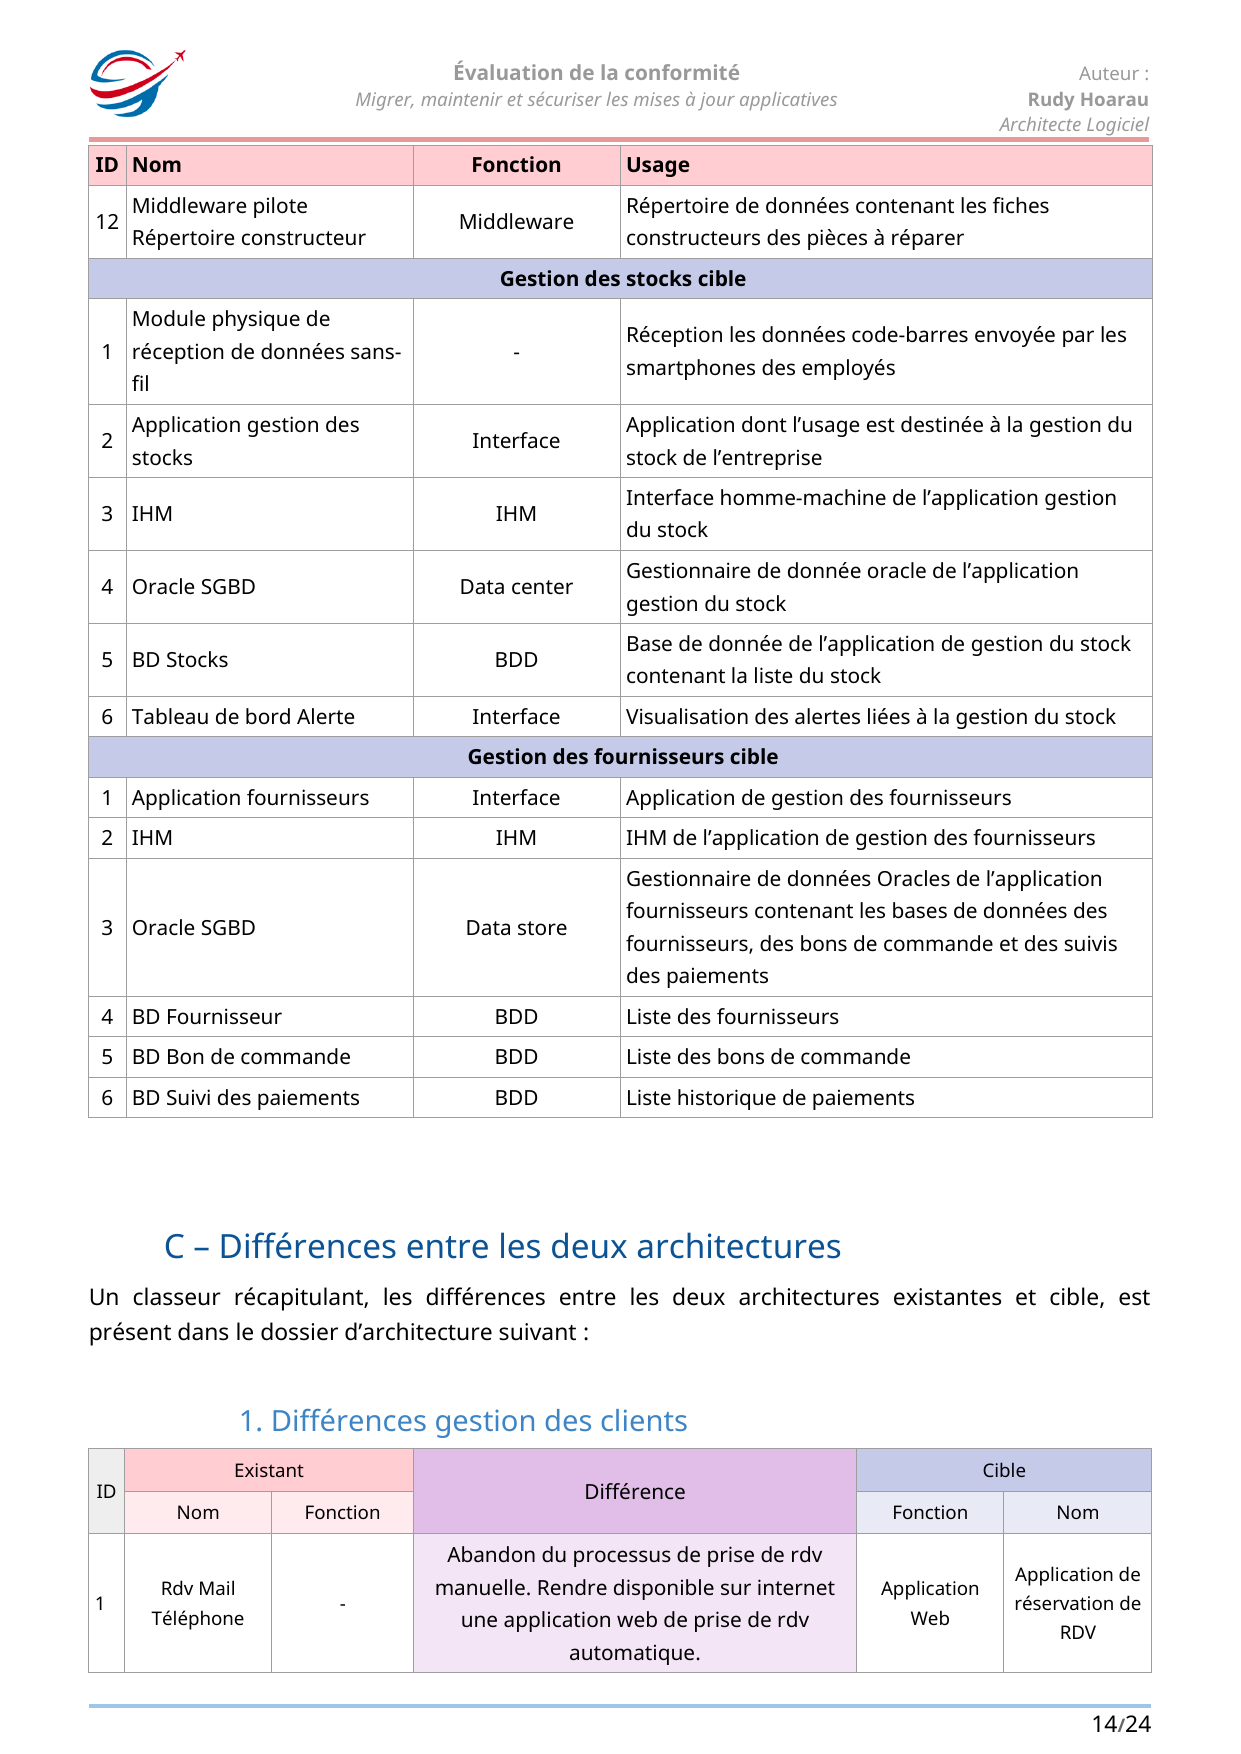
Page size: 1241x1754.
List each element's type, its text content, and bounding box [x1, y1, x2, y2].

table_cell BDD [414, 1037, 620, 1077]
table_cell IHM [127, 818, 413, 858]
table_cell Répertoire de données contenant les fiches constructeurs des pièces à réparer [621, 186, 1152, 258]
table_cell 4 [89, 551, 126, 623]
table_cell Rdv Mail Téléphone [125, 1534, 271, 1672]
table_header Différence [414, 1449, 856, 1533]
table_cell BDD [414, 624, 620, 696]
table_cell Data center [414, 551, 620, 623]
table_cell 2 [89, 405, 126, 477]
table_cell - [272, 1534, 413, 1672]
table_cell 12 [89, 186, 126, 258]
table_cell Middleware pilote Répertoire constructeur [127, 186, 413, 258]
table_cell 1 [89, 778, 126, 817]
table_cell Liste des bons de commande [621, 1037, 1152, 1077]
table_cell IHM [127, 478, 413, 550]
text Un classeur récapitulant, les différences entre les deux architectures existantes et cible, est présent dans le dossier d’architecture suivant : [88, 1280, 1152, 1348]
table_cell Interface [414, 405, 620, 477]
table_cell 2 [89, 818, 126, 858]
table_cell Application Web [857, 1534, 1003, 1672]
table_cell 6 [89, 1078, 126, 1117]
picture [88, 46, 188, 123]
table_cell Base de donnée de l’application de gestion du stock contenant la liste du stock [621, 624, 1152, 696]
table_cell Middleware [414, 186, 620, 258]
table_cell Application de réservation de RDV [1004, 1534, 1151, 1672]
table_cell Oracle SGBD [127, 551, 413, 623]
table_cell Gestion des stocks cible [89, 259, 1152, 298]
table_cell 1 [89, 299, 126, 404]
table_header ID [89, 146, 126, 185]
table_header Usage [621, 146, 1152, 185]
table_cell Fonction [272, 1492, 413, 1533]
table_cell Nom [125, 1492, 271, 1533]
table_cell - [414, 299, 620, 404]
table_header Fonction [414, 146, 620, 185]
table_cell BD Suivi des paiements [127, 1078, 413, 1117]
table_cell IHM [414, 818, 620, 858]
subtitle C – Différences entre les deux architectures [163, 1222, 1152, 1268]
table_header Cible [857, 1449, 1151, 1491]
table_cell Application de gestion des fournisseurs [621, 778, 1152, 817]
table_cell Interface [414, 697, 620, 736]
table_cell IHM [414, 478, 620, 550]
table_cell 5 [89, 1037, 126, 1077]
table_header Nom [127, 146, 413, 185]
table_cell Module physique de réception de données sans-fil [127, 299, 413, 404]
table_cell 4 [89, 997, 126, 1036]
table_cell Tableau de bord Alerte [127, 697, 413, 736]
table_header ID [89, 1449, 124, 1533]
table_cell Gestion des fournisseurs cible [89, 737, 1152, 777]
table_cell 3 [89, 859, 126, 996]
table_cell BD Fournisseur [127, 997, 413, 1036]
table_cell BD Bon de commande [127, 1037, 413, 1077]
table_cell Application dont l’usage est destinée à la gestion du stock de l’entreprise [621, 405, 1152, 477]
table_cell Fonction [857, 1492, 1003, 1533]
table_cell IHM de l’application de gestion des fournisseurs [621, 818, 1152, 858]
table_cell 5 [89, 624, 126, 696]
table_cell Application fournisseurs [127, 778, 413, 817]
table_cell Visualisation des alertes liées à la gestion du stock [621, 697, 1152, 736]
table_cell 3 [89, 478, 126, 550]
table_cell Gestionnaire de données Oracles de l’application fournisseurs contenant les bases de données des fournisseurs, des bons de commande et des suivis des paiements [621, 859, 1152, 996]
table_cell BDD [414, 1078, 620, 1117]
table_cell Liste historique de paiements [621, 1078, 1152, 1117]
table_cell Réception les données code-barres envoyée par les smartphones des employés [621, 299, 1152, 404]
table_cell 1 [89, 1534, 124, 1672]
table_cell Data store [414, 859, 620, 996]
table_cell Application gestion des stocks [127, 405, 413, 477]
table_cell Liste des fournisseurs [621, 997, 1152, 1036]
table_cell Oracle SGBD [127, 859, 413, 996]
table_cell BDD [414, 997, 620, 1036]
table_cell Interface homme-machine de l’application gestion du stock [621, 478, 1152, 550]
table_header Existant [125, 1449, 413, 1491]
table_cell Abandon du processus de prise de rdv manuelle. Rendre disponible sur internet une application web de prise de rdv automatique. [414, 1534, 856, 1672]
subtitle 1. Différences gestion des clients [163, 1400, 1152, 1440]
table_cell BD Stocks [127, 624, 413, 696]
table_cell Interface [414, 778, 620, 817]
table_cell Gestionnaire de donnée oracle de l’application gestion du stock [621, 551, 1152, 623]
table_cell 6 [89, 697, 126, 736]
table_cell Nom [1004, 1492, 1151, 1533]
